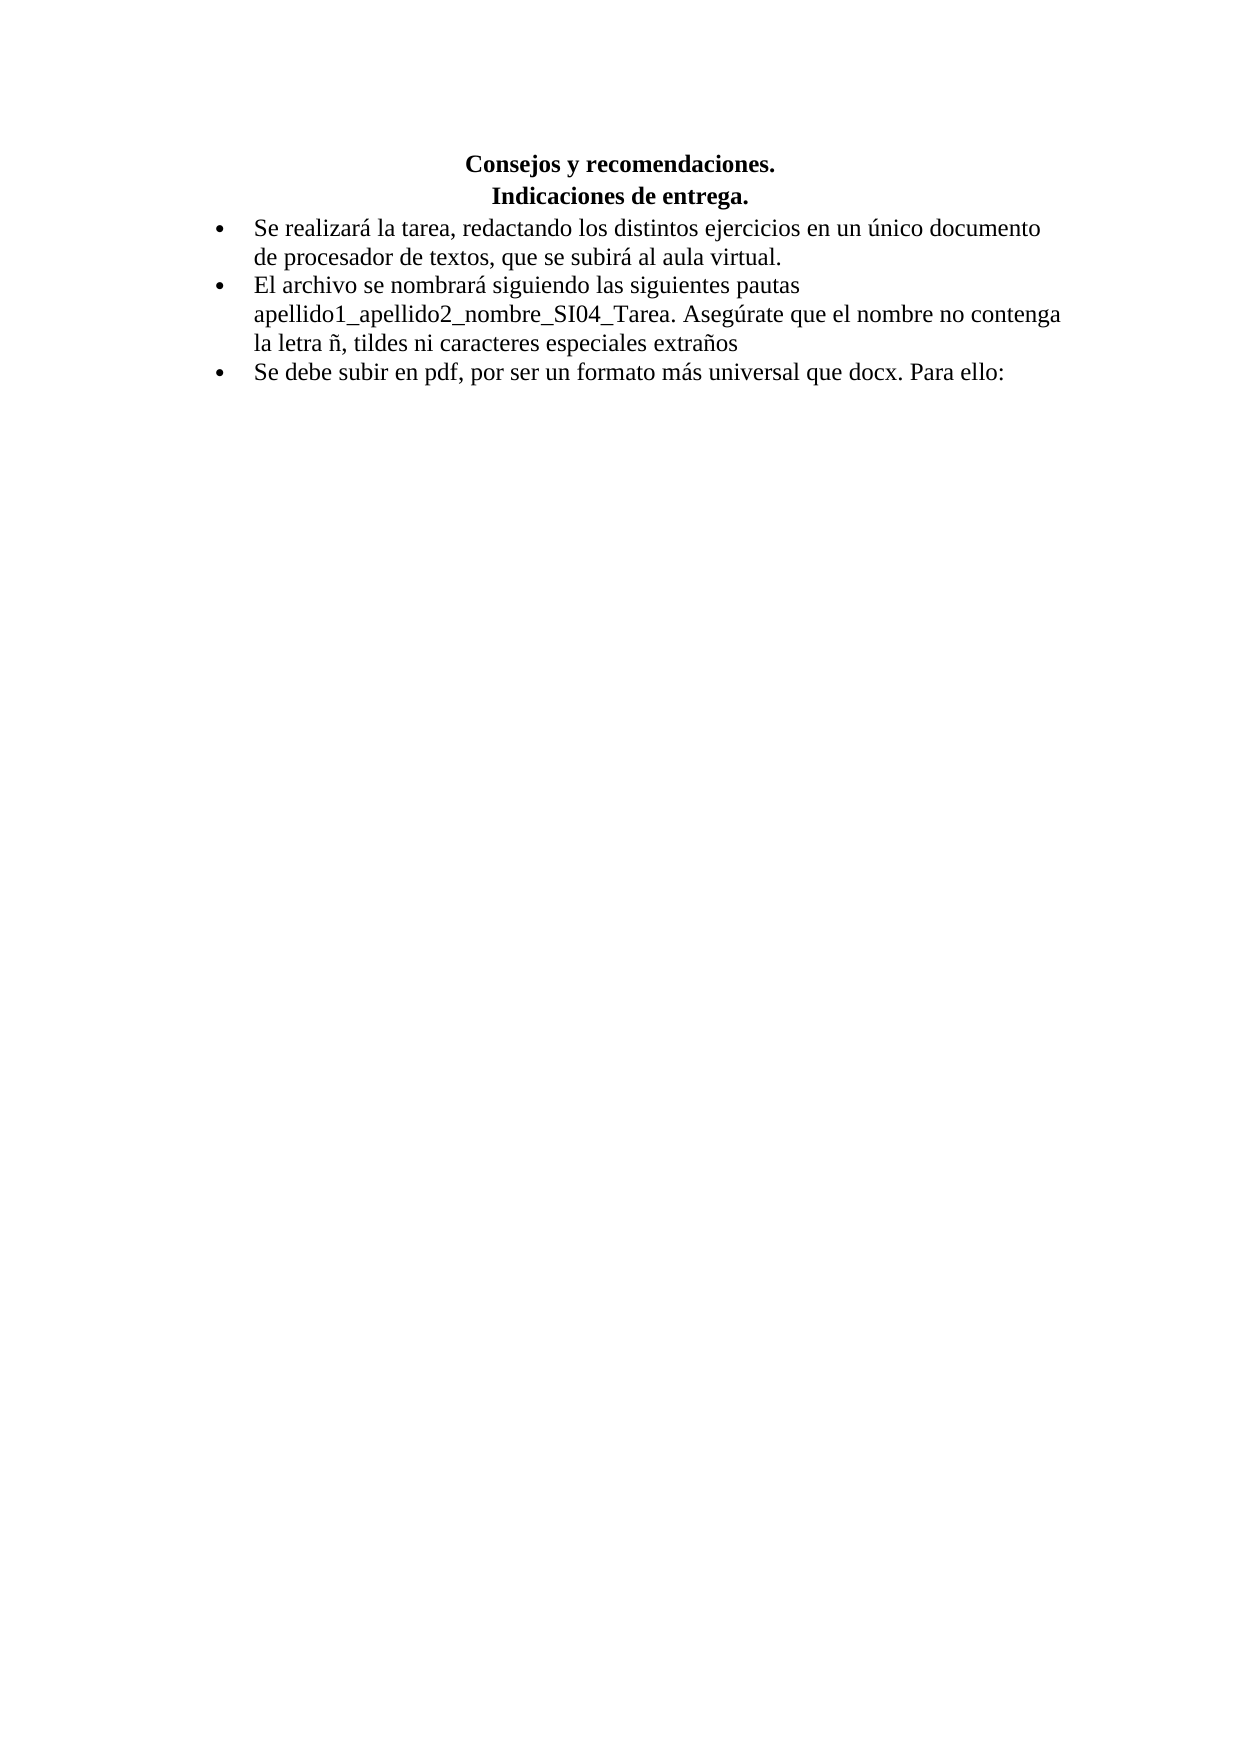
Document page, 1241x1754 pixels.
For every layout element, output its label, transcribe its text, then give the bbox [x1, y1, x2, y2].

table_cell Se realizará la tarea, redactando los distintos ejercicios en un único documento de procesador de textos, que se subirá al aula virtual. El archivo se nombrará siguiendo las siguientes pautas apellido1_apellido2_nombre_SI04_Tarea. Asegúrate que el nombre no contenga la letra ñ, tildes ni caracteres especiales extraños Se debe subir en pdf, por ser un formato más universal que docx. Para ello: [177, 211, 1063, 445]
table_cell Indicaciones de entrega. [177, 180, 1063, 211]
table_cell Consejos y recomendaciones. [177, 148, 1063, 179]
